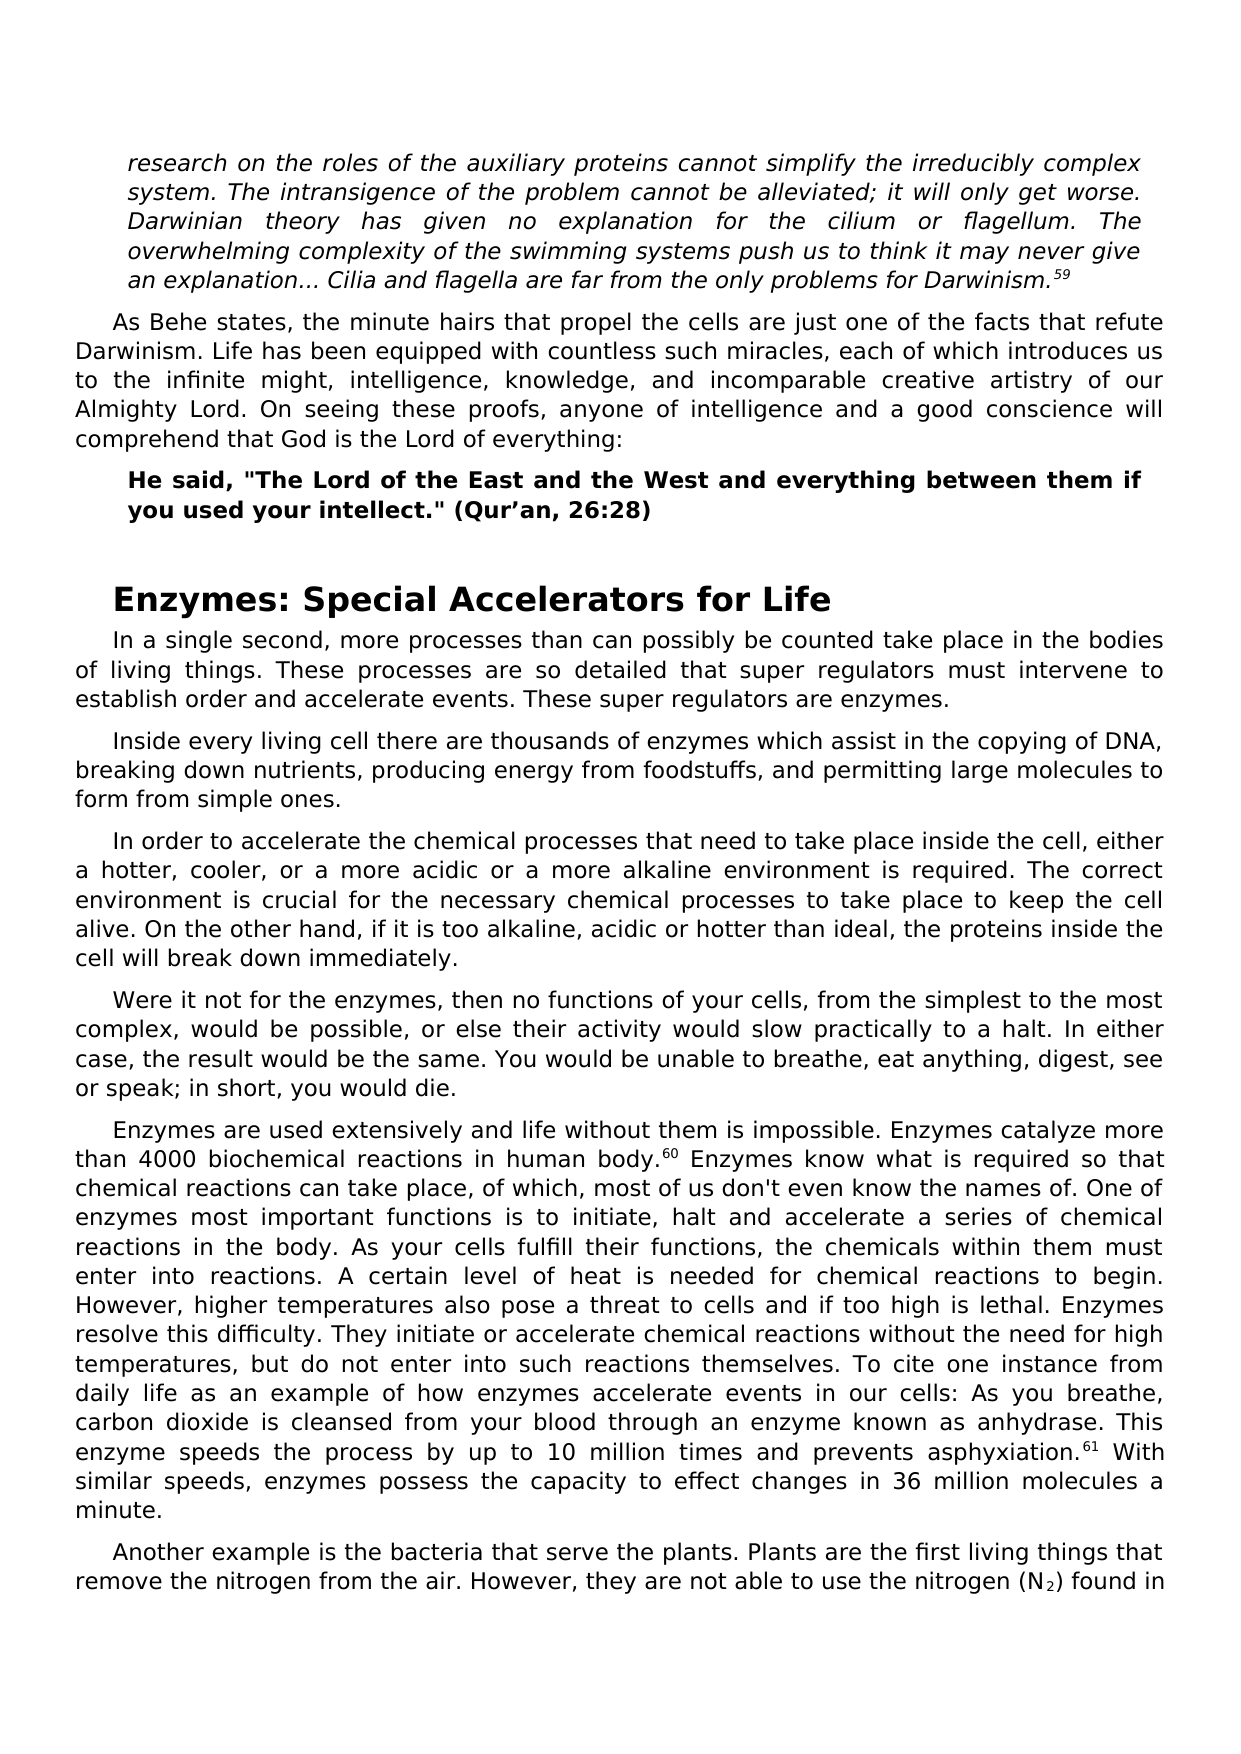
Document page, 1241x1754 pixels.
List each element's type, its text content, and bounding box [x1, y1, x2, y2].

text Inside every living cell there are thousands of enzymes which assist in the copying of DNA, breaking down nutrients, producing energy from foodstuffs, and permitting large molecules to form from simple ones. [75, 728, 1165, 813]
text As Behe states, the minute hairs that propel the cells are just one of the facts that refute Darwinism. Life has been equipped with countless such miracles, each of which introduces us to the infinite might, intelligence, knowledge, and incomparable creative artistry of our Almighty Lord. On seeing these proofs, anyone of intelligence and a good conscience will comprehend that God is the Lord of everything: [75, 309, 1165, 453]
text Another example is the bacteria that serve the plants. Plants are the first living things that remove the nitrogen from the air. However, they are not able to use the nitrogen (N2) found in [75, 1539, 1165, 1595]
text In a single second, more processes than can possibly be counted take place in the bodies of living things. These processes are so detailed that super regulators must intervene to establish order and accelerate events. These super regulators are enzymes. [75, 628, 1165, 713]
text research on the roles of the auxiliary proteins cannot simplify the irreducibly complex system. The intransigence of the problem cannot be alleviated; it will only get worse. Darwinian theory has given no explanation for the cilium or flagellum. The overwhelming complexity of the swimming systems push us to think it may never give an explanation... Cilia and flagella are far from the only problems for Darwinism.59 [127, 150, 1143, 294]
text In order to accelerate the chemical processes that need to take place inside the cell, either a hotter, cooler, or a more acidic or a more alkaline environment is required. The correct environment is crucial for the necessary chemical processes to take place to keep the cell alive. On the other hand, if it is too alkaline, acidic or hotter than ideal, the proteins inside the cell will break down immediately. [75, 828, 1165, 972]
subtitle Enzymes: Special Accelerators for Life [112, 581, 1165, 619]
text Enzymes are used extensively and life without them is impossible. Enzymes catalyze more than 4000 biochemical reactions in human body.60 Enzymes know what is required so that chemical reactions can take place, of which, most of us don't even know the names of. One of enzymes most important functions is to initiate, halt and accelerate a series of chemical reactions in the body. As your cells fulfill their functions, the chemicals within them must enter into reactions. A certain level of heat is needed for chemical reactions to begin. However, higher temperatures also pose a threat to cells and if too high is lethal. Enzymes resolve this difficulty. They initiate or accelerate chemical reactions without the need for high temperatures, but do not enter into such reactions themselves. To cite one instance from daily life as an example of how enzymes accelerate events in our cells: As you breathe, carbon dioxide is cleansed from your blood through an enzyme known as anhydrase. This enzyme speeds the process by up to 10 million times and prevents asphyxiation.61 With similar speeds, enzymes possess the capacity to effect changes in 36 million molecules a minute. [75, 1117, 1165, 1524]
text Were it not for the enzymes, then no functions of your cells, from the simplest to the most complex, would be possible, or else their activity would slow practically to a halt. In either case, the result would be the same. You would be unable to breathe, eat anything, digest, see or speak; in short, you would die. [75, 987, 1165, 1102]
text He said, "The Lord of the East and the West and everything between them if you used your intellect." (Qur’an, 26:28) [127, 468, 1143, 524]
